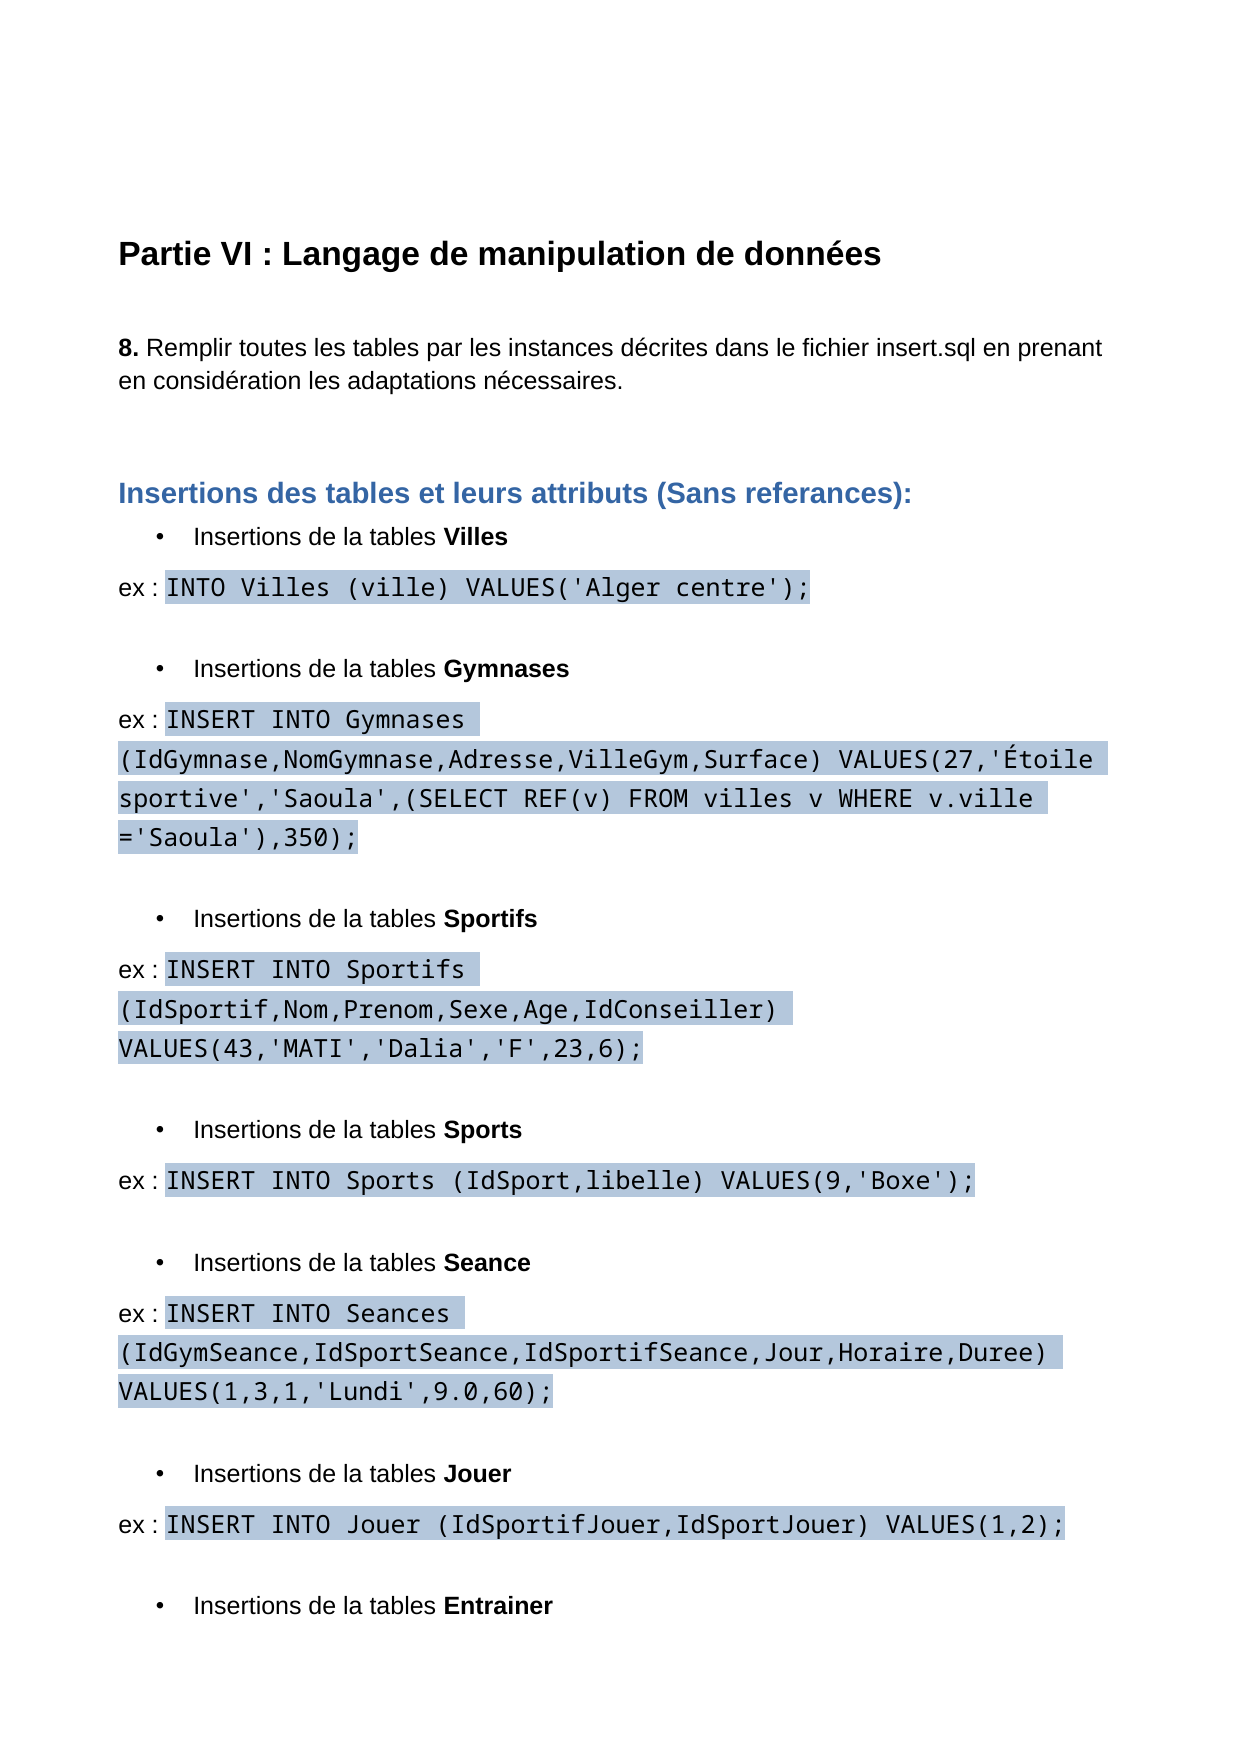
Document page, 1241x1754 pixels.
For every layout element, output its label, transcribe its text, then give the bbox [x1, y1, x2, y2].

text ex : INSERT INTO Seances (IdGymSeance,IdSportSeance,IdSportifSeance,Jour,Horaire,Duree) VALUES(1,3,1,'Lundi',9.0,60); [118, 1296, 1122, 1408]
text ex : INSERT INTO Sports (IdSport,libelle) VALUES(9,'Boxe'); [118, 1163, 1122, 1197]
text ex : INSERT INTO Jouer (IdSportifJouer,IdSportJouer) VALUES(1,2); [118, 1506, 1122, 1540]
text ex : INTO Villes (ville) VALUES('Alger centre'); [118, 570, 1122, 604]
subtitle Partie VI : Langage de manipulation de données [118, 234, 1122, 273]
text ex : INSERT INTO Gymnases (IdGymnase,NomGymnase,Adresse,VilleGym,Surface) VALUES(27,'Étoile sportive','Saoula',(SELECT REF(v) FROM villes v WHERE v.ville ='Saoula'),350); [118, 702, 1122, 854]
text 8. Remplir toutes les tables par les instances décrites dans le fichier insert.sql en prenant en considération les adaptations nécessaires. [118, 333, 1122, 395]
text ex : INSERT INTO Sportifs (IdSportif,Nom,Prenom,Sexe,Age,IdConseiller) VALUES(43,'MATI','Dalia','F',23,6); [118, 952, 1122, 1064]
subtitle Insertions des tables et leurs attributs (Sans referances): [118, 476, 1122, 509]
list Insertions de la tables Gymnases [156, 654, 1122, 683]
list Insertions de la tables Villes [156, 522, 1122, 551]
list Insertions de la tables Seance [156, 1248, 1122, 1277]
list Insertions de la tables Jouer [156, 1459, 1122, 1487]
list Insertions de la tables Sports [156, 1115, 1122, 1144]
list Insertions de la tables Sportifs [156, 904, 1122, 933]
list Insertions de la tables Entrainer [156, 1591, 1122, 1620]
